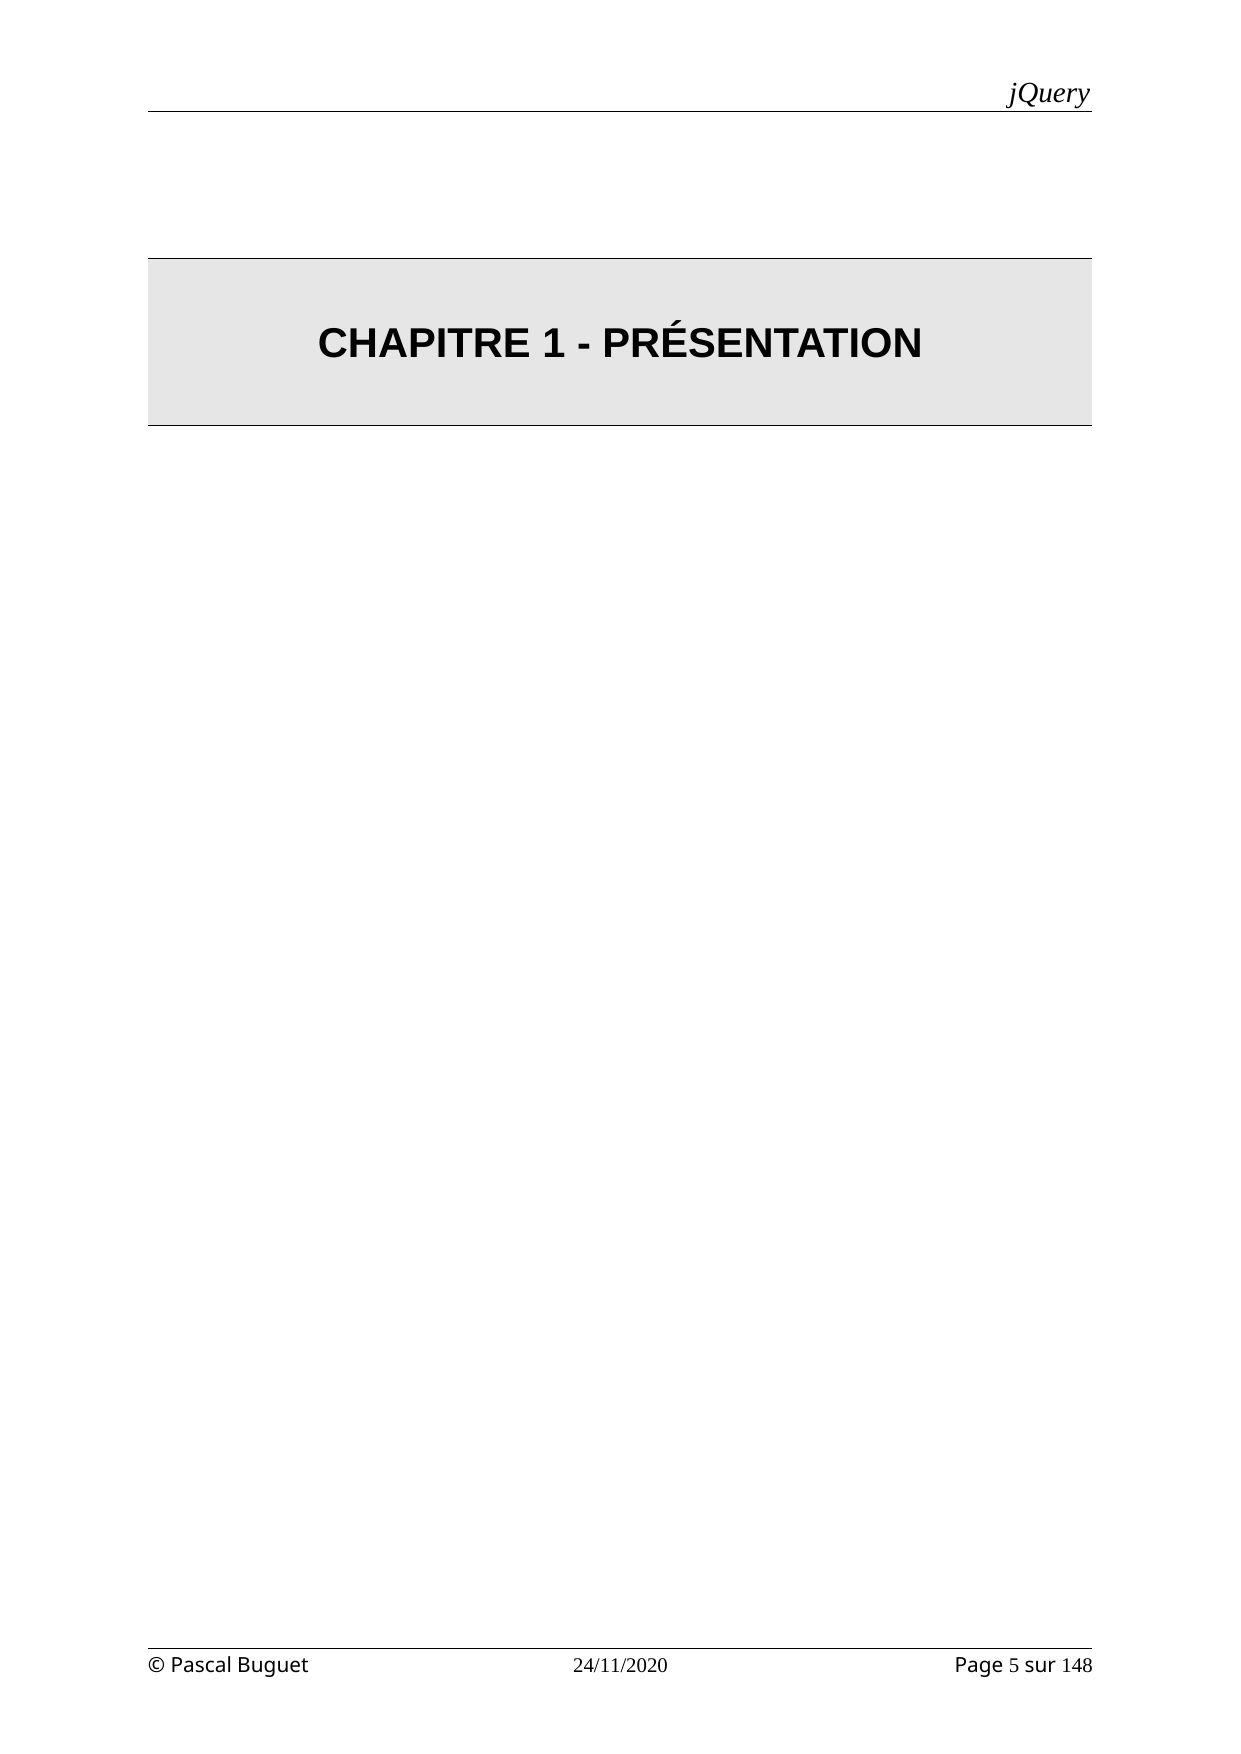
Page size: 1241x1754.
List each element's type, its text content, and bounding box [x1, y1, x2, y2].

subtitle - PRÉSENTATION [148, 259, 1092, 425]
